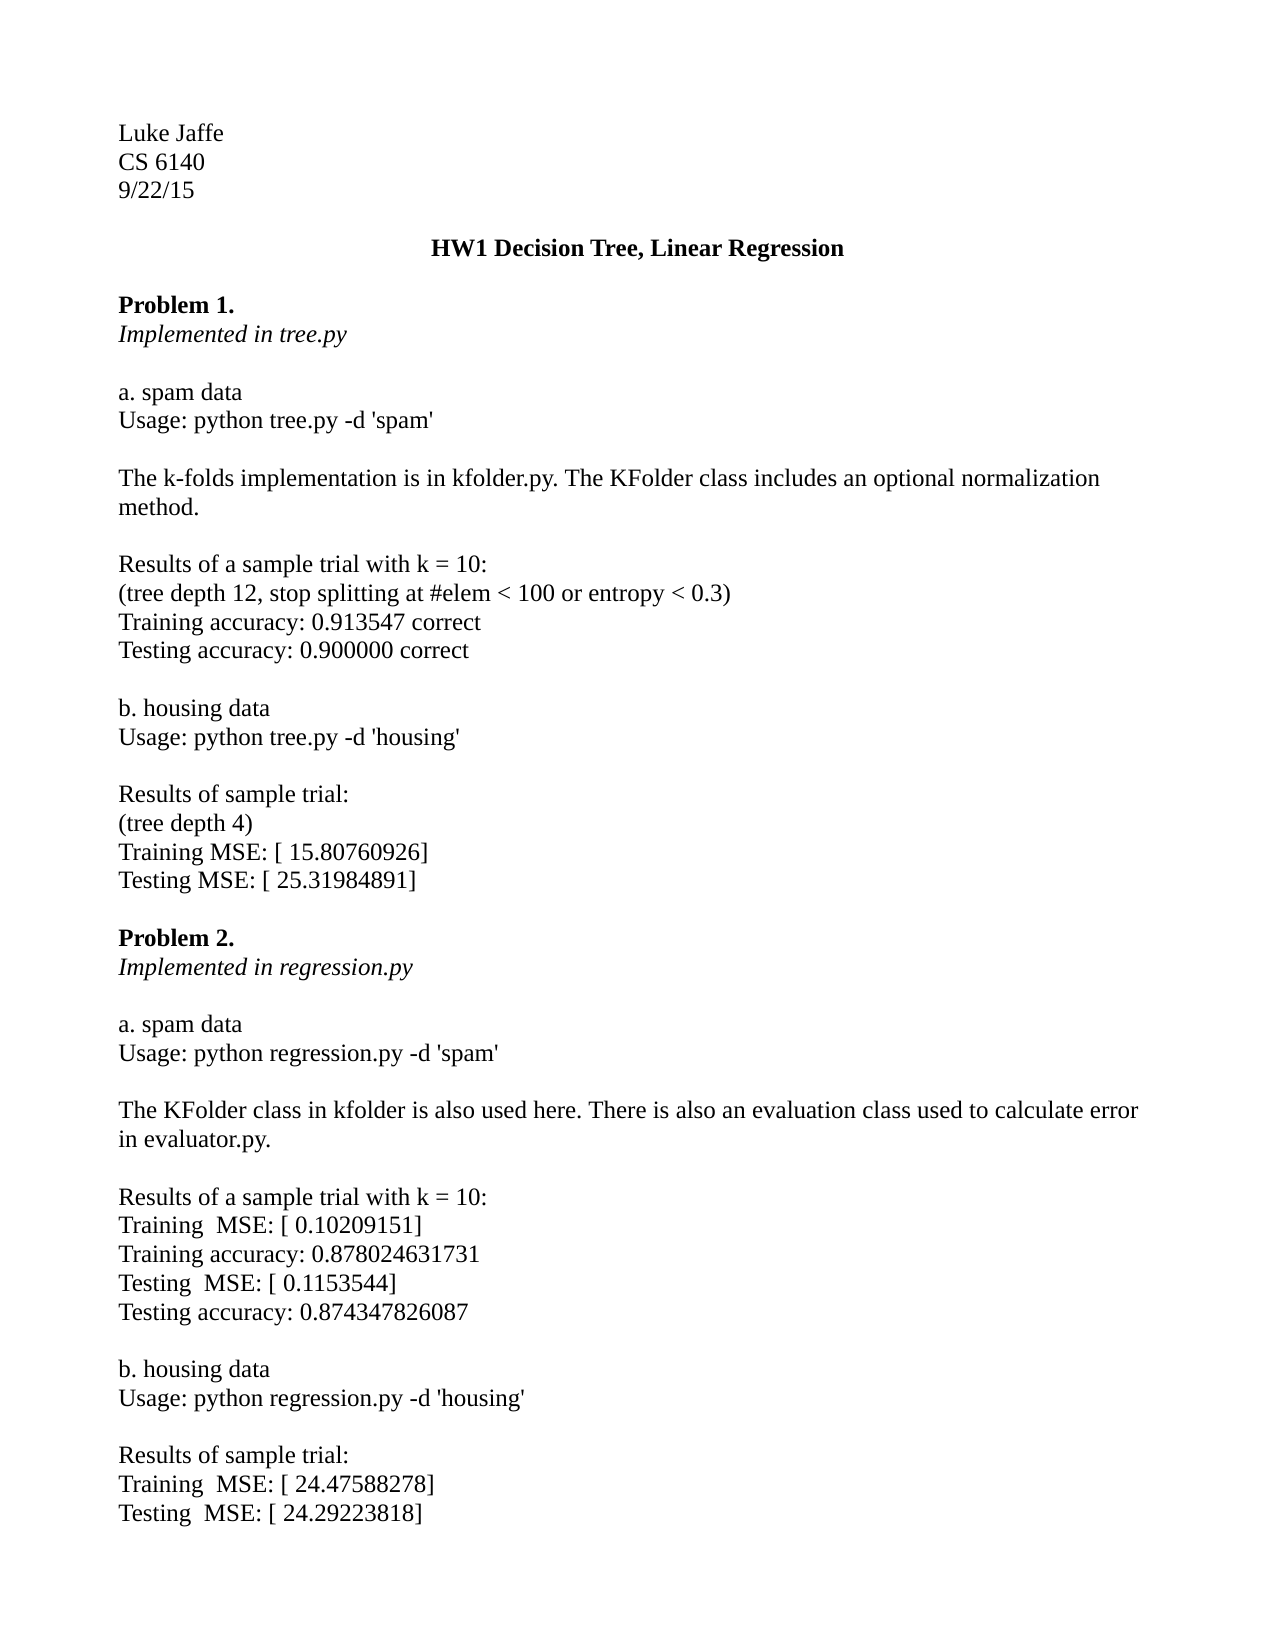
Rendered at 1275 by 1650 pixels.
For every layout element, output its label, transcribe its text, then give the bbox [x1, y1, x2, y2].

text Testing MSE: [ 25.31984891] [118, 866, 1157, 894]
text a. spam data [118, 377, 1157, 406]
text CS 6140 [118, 147, 1157, 176]
text Testing MSE: [ 24.29223818] [118, 1498, 1157, 1527]
text b. housing data [118, 693, 1157, 722]
text Implemented in regression.py [118, 952, 1157, 981]
text Problem 1. [118, 291, 1157, 319]
text Training accuracy: 0.878024631731 [118, 1239, 1157, 1268]
text Results of a sample trial with k = 10: [118, 549, 1157, 578]
text Implemented in tree.py [118, 319, 1157, 348]
text (tree depth 12, stop splitting at #elem < 100 or entropy < 0.3) [118, 578, 1157, 607]
text (tree depth 4) [118, 808, 1157, 837]
text Training MSE: [ 15.80760926] [118, 837, 1157, 866]
text HW1 Decision Tree, Linear Regression [118, 233, 1157, 262]
text Training MSE: [ 0.10209151] [118, 1211, 1157, 1239]
text The KFolder class in kfolder is also used here. There is also an evaluation class used to calculate error in evaluator.py. [118, 1096, 1157, 1153]
text Usage: python regression.py -d 'spam' [118, 1038, 1157, 1067]
text Results of sample trial: [118, 779, 1157, 808]
text Training MSE: [ 24.47588278] [118, 1469, 1157, 1498]
text Results of a sample trial with k = 10: [118, 1182, 1157, 1211]
text Usage: python tree.py -d 'housing' [118, 722, 1157, 751]
text b. housing data [118, 1354, 1157, 1383]
text Testing accuracy: 0.900000 correct [118, 636, 1157, 664]
text 9/22/15 [118, 176, 1157, 204]
text a. spam data [118, 1009, 1157, 1038]
text Usage: python tree.py -d 'spam' [118, 406, 1157, 434]
text Testing accuracy: 0.874347826087 [118, 1297, 1157, 1326]
text Luke Jaffe [118, 118, 1157, 147]
text Testing MSE: [ 0.1153544] [118, 1268, 1157, 1297]
text Usage: python regression.py -d 'housing' [118, 1383, 1157, 1412]
text Results of sample trial: [118, 1441, 1157, 1469]
text Training accuracy: 0.913547 correct [118, 607, 1157, 636]
text Problem 2. [118, 923, 1157, 952]
text The k-folds implementation is in kfolder.py. The KFolder class includes an optional normalization method. [118, 463, 1157, 521]
